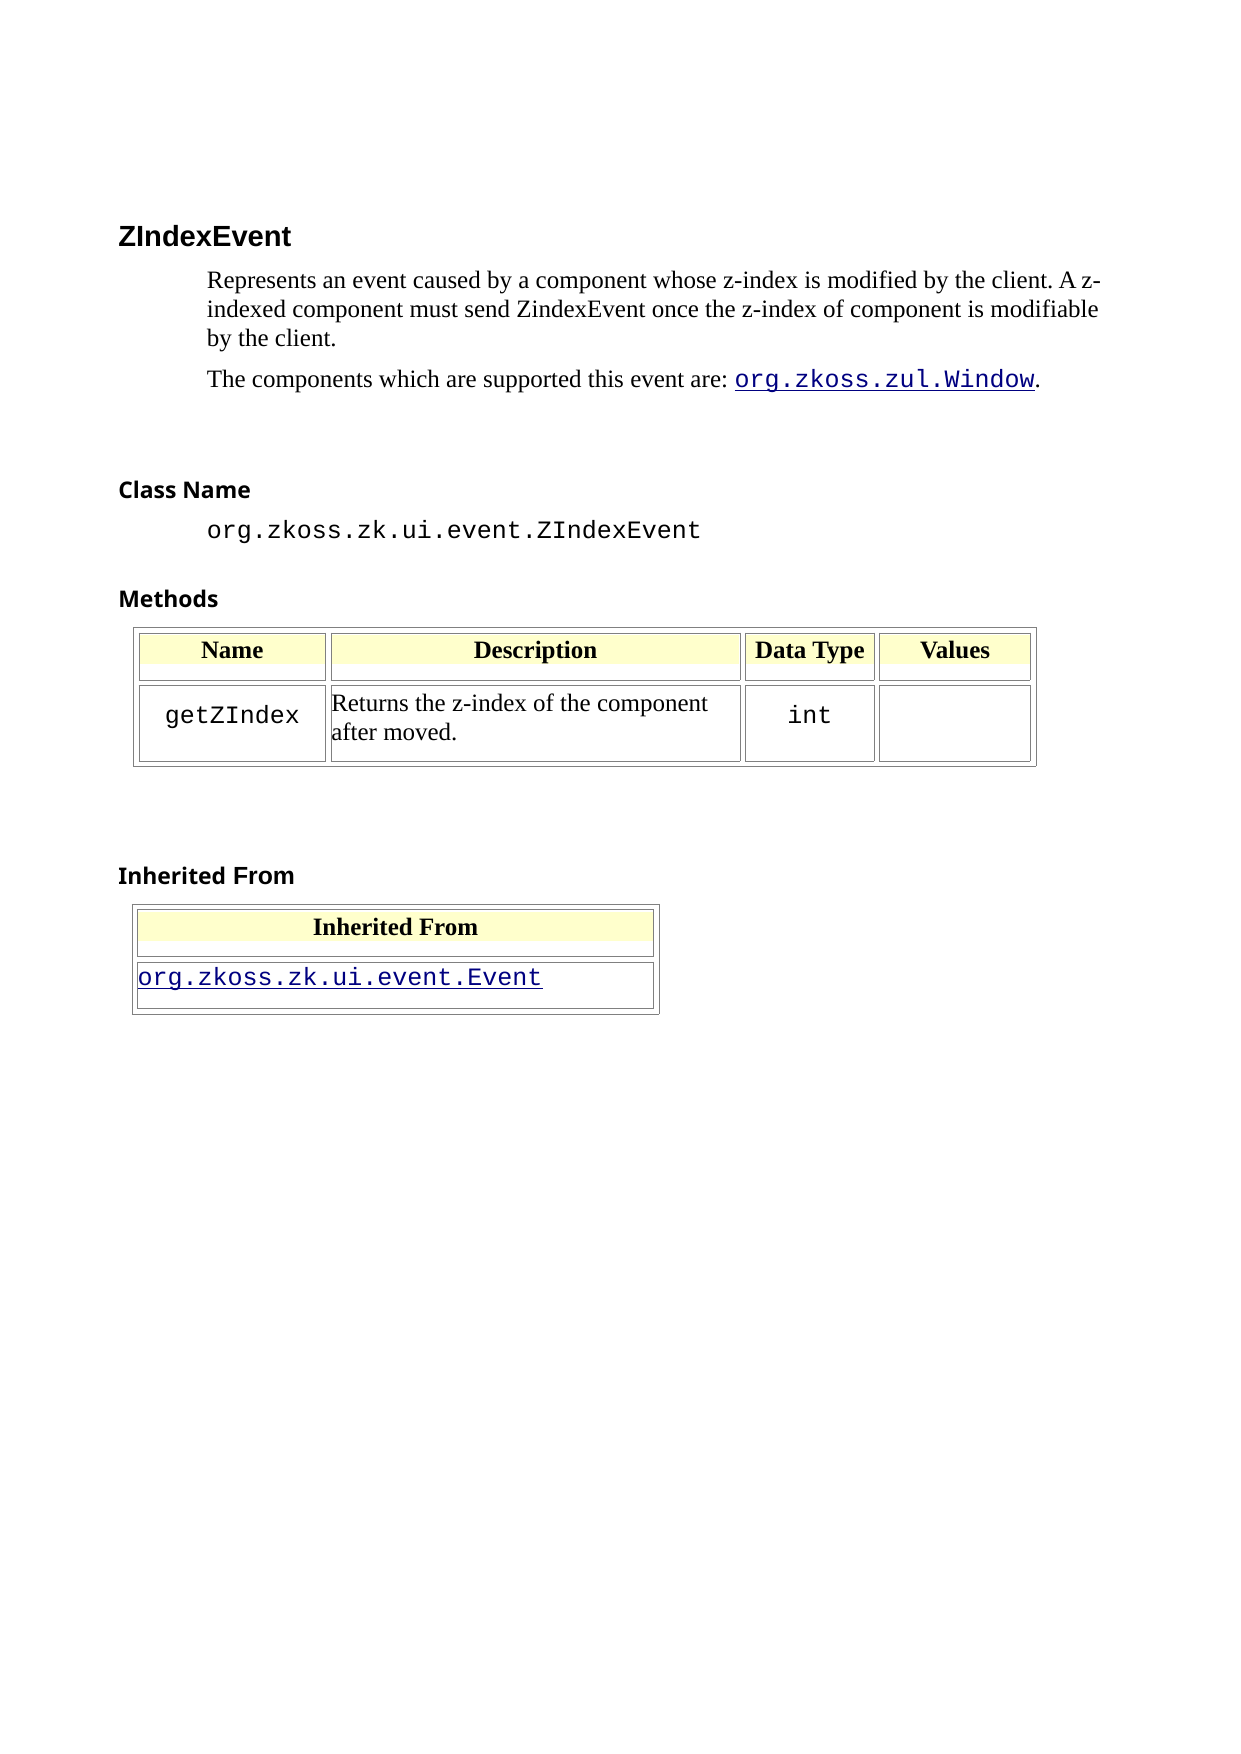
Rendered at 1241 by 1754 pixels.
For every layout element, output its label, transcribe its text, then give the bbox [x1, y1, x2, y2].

table_header Values [877, 628, 1033, 679]
table_header Description [328, 628, 742, 679]
text Represents an event caused by a component whose z-index is modified by the client. A z-indexed component must send ZindexEvent once the z-index of component is modifiable by the client. [207, 265, 1122, 352]
table_cell org.zkoss.zk.ui.event.Event [134, 956, 656, 1008]
table_header Name [136, 628, 328, 679]
table_cell int [743, 680, 877, 761]
table_cell [877, 680, 1033, 761]
table_header Inherited From [134, 905, 656, 956]
subtitle ZIndexEvent [118, 219, 1122, 253]
subtitle Class Name [118, 474, 1122, 505]
table_header Data Type [743, 628, 877, 679]
subtitle Methods [118, 583, 1122, 614]
table_cell getZIndex [136, 680, 328, 761]
table_cell Returns the z-index of the component after moved. [328, 680, 742, 761]
text The components which are supported this event are: org.zkoss.zul.Window. [207, 364, 1122, 395]
text org.zkoss.zk.ui.event.ZIndexEvent [207, 517, 1122, 546]
table_cell [880, 686, 1030, 761]
subtitle Inherited From [118, 860, 1122, 891]
